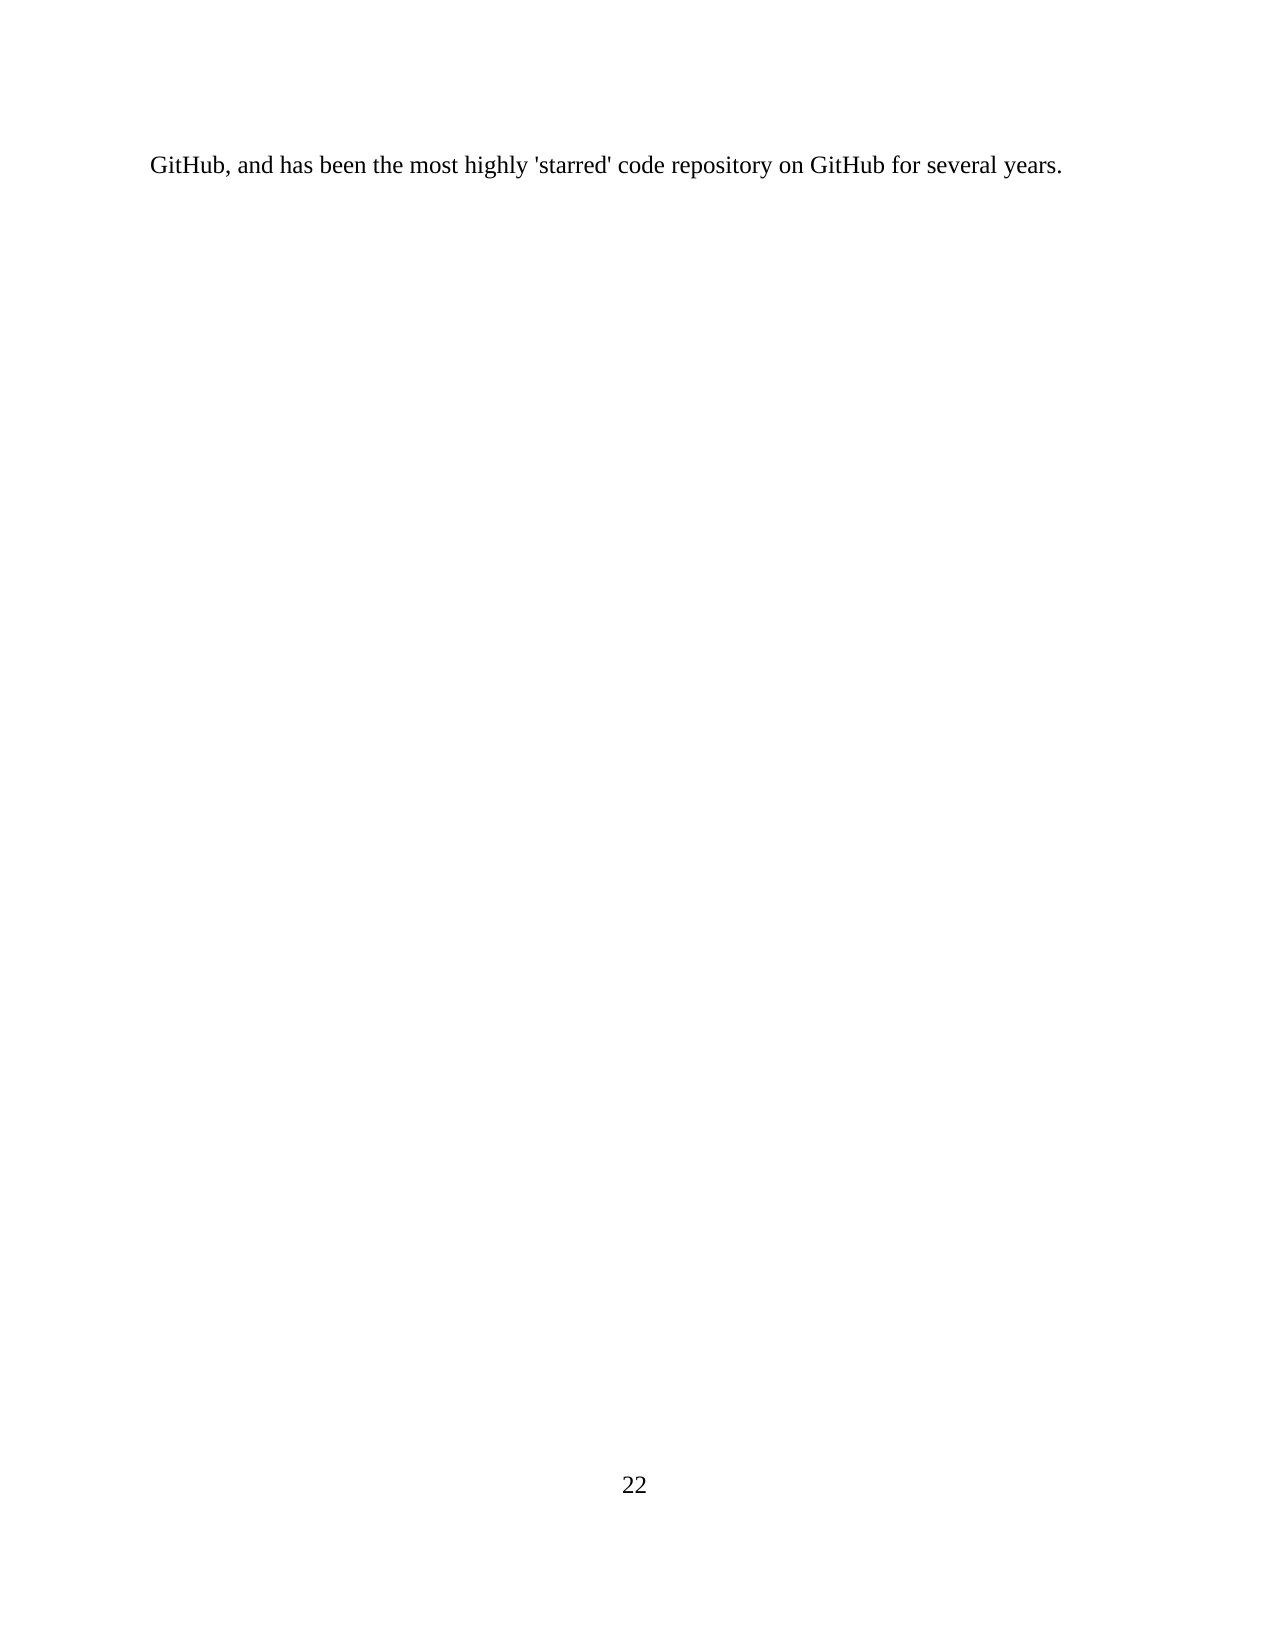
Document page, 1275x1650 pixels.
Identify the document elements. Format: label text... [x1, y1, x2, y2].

text GitHub, and has been the most highly 'starred' code repository on GitHub for several years. [150, 150, 1125, 179]
